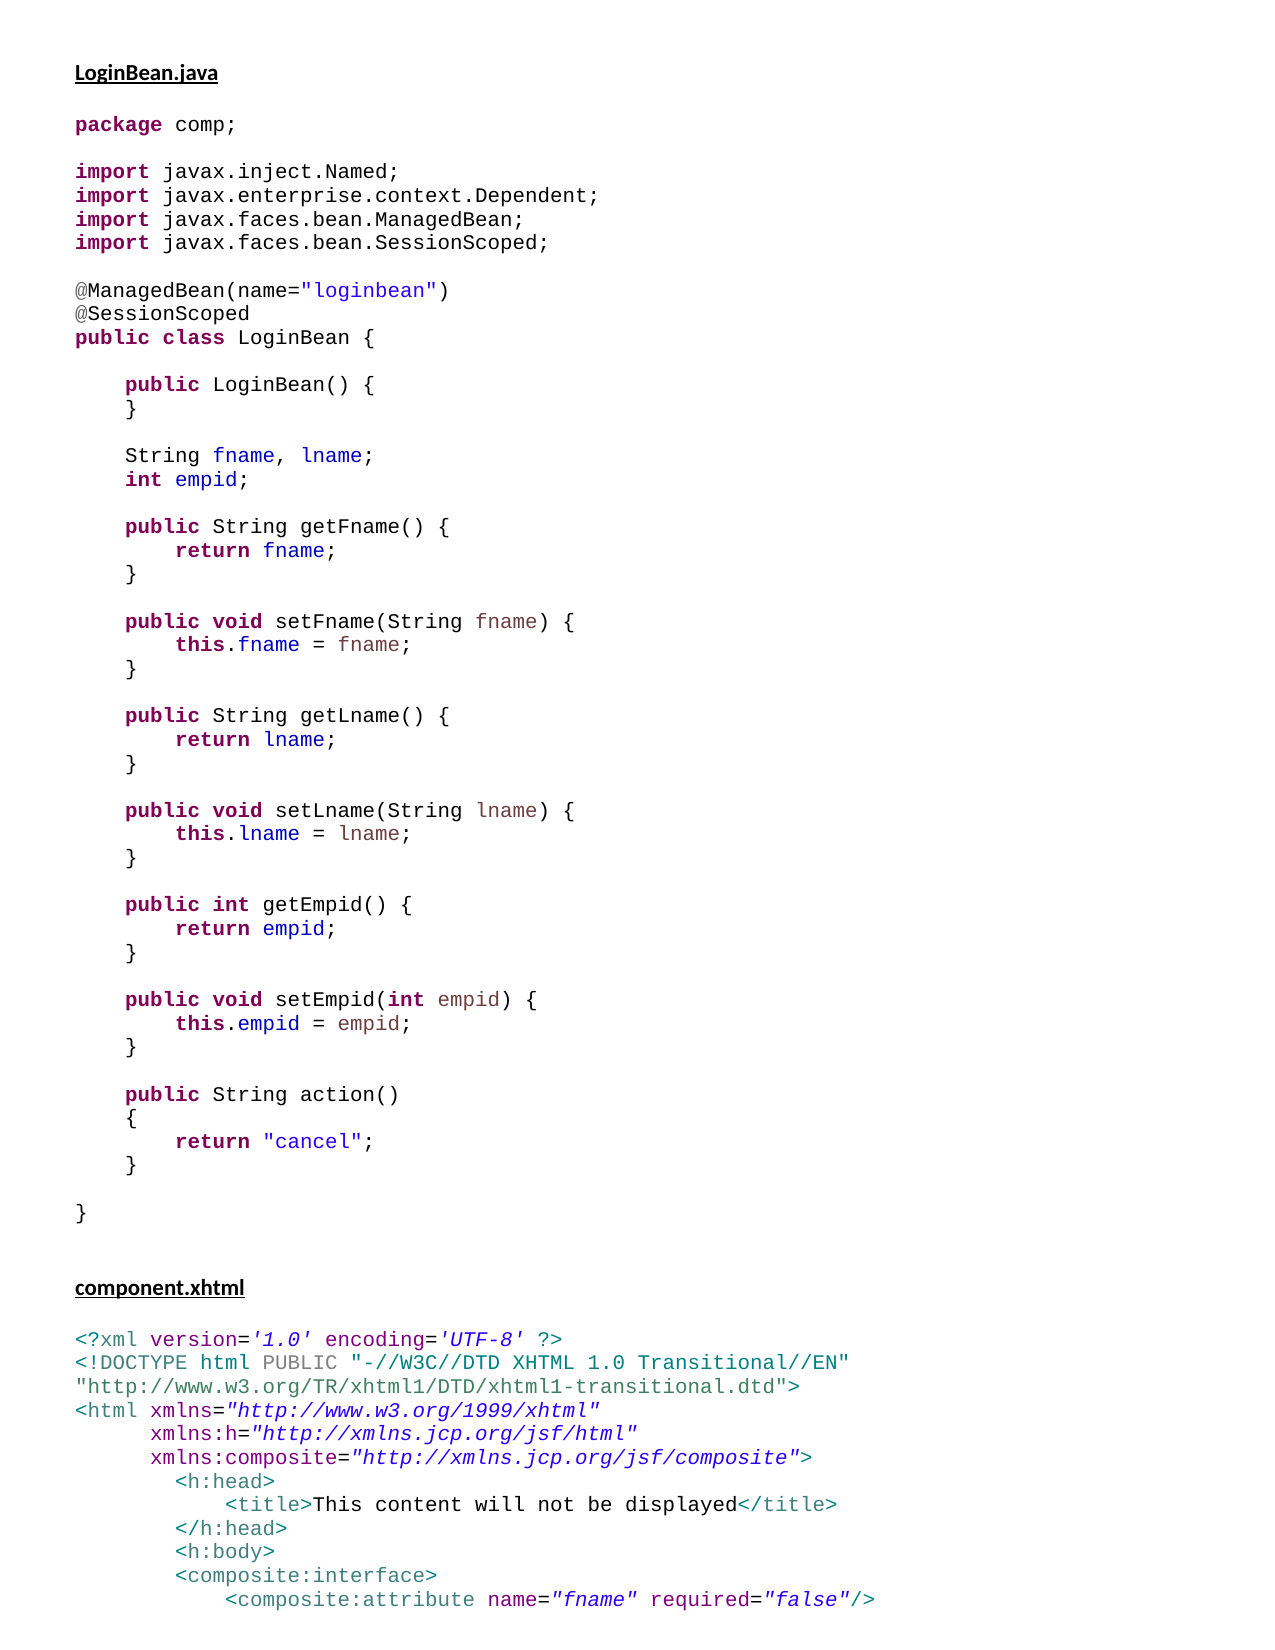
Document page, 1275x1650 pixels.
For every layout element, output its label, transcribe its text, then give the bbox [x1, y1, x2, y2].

text public void setEmpid(int empid) { [75, 989, 1245, 1013]
text } [75, 563, 1245, 587]
text import javax.faces.bean.SessionScoped; [75, 232, 1245, 256]
text } [75, 942, 1245, 965]
text <title>This content will not be displayed</title> [75, 1494, 1245, 1518]
text return "cancel"; [75, 1131, 1245, 1154]
text public int getEmpid() { [75, 894, 1245, 918]
text public void setFname(String fname) { [75, 611, 1245, 634]
text <html xmlns="http://www.w3.org/1999/xhtml" [75, 1400, 1245, 1423]
text @ManagedBean(name="loginbean") [75, 279, 1245, 303]
text <h:head> [75, 1471, 1245, 1494]
text } [75, 398, 1245, 421]
text xmlns:composite="http://xmlns.jcp.org/jsf/composite"> [75, 1447, 1245, 1471]
text </h:head> [75, 1518, 1245, 1542]
text import javax.faces.bean.ManagedBean; [75, 209, 1245, 232]
text xmlns:h="http://xmlns.jcp.org/jsf/html" [75, 1423, 1245, 1447]
text package comp; [75, 114, 1245, 138]
text } [75, 658, 1245, 682]
text return fname; [75, 540, 1245, 563]
text @SessionScoped [75, 303, 1245, 327]
text this.fname = fname; [75, 634, 1245, 658]
text this.lname = lname; [75, 823, 1245, 847]
text <composite:attribute name="fname" required="false"/> [75, 1589, 1245, 1612]
text return empid; [75, 918, 1245, 942]
text String fname, lname; [75, 445, 1245, 469]
text } [75, 752, 1245, 776]
text component.xhtml [75, 1273, 1245, 1301]
text return lname; [75, 729, 1245, 752]
text <?xml version='1.0' encoding='UTF-8' ?> [75, 1329, 1245, 1352]
text { [75, 1107, 1245, 1131]
text import javax.enterprise.context.Dependent; [75, 185, 1245, 209]
text public LoginBean() { [75, 374, 1245, 398]
text <h:body> [75, 1542, 1245, 1565]
text public class LoginBean { [75, 327, 1245, 351]
text public String getFname() { [75, 516, 1245, 540]
text import javax.inject.Named; [75, 161, 1245, 185]
text } [75, 1036, 1245, 1060]
text public void setLname(String lname) { [75, 800, 1245, 823]
text LoginBean.java [75, 58, 1245, 86]
text <composite:interface> [75, 1565, 1245, 1589]
text } [75, 1154, 1245, 1178]
text <!DOCTYPE html PUBLIC "-//W3C//DTD XHTML 1.0 Transitional//EN" "http://www.w3.org/TR/xhtml1/DTD/xhtml1-transitional.dtd"> [75, 1352, 1245, 1400]
text } [75, 847, 1245, 871]
text } [75, 1202, 1245, 1225]
text this.empid = empid; [75, 1013, 1245, 1036]
text int empid; [75, 469, 1245, 492]
text public String getLname() { [75, 705, 1245, 729]
text public String action() [75, 1083, 1245, 1107]
